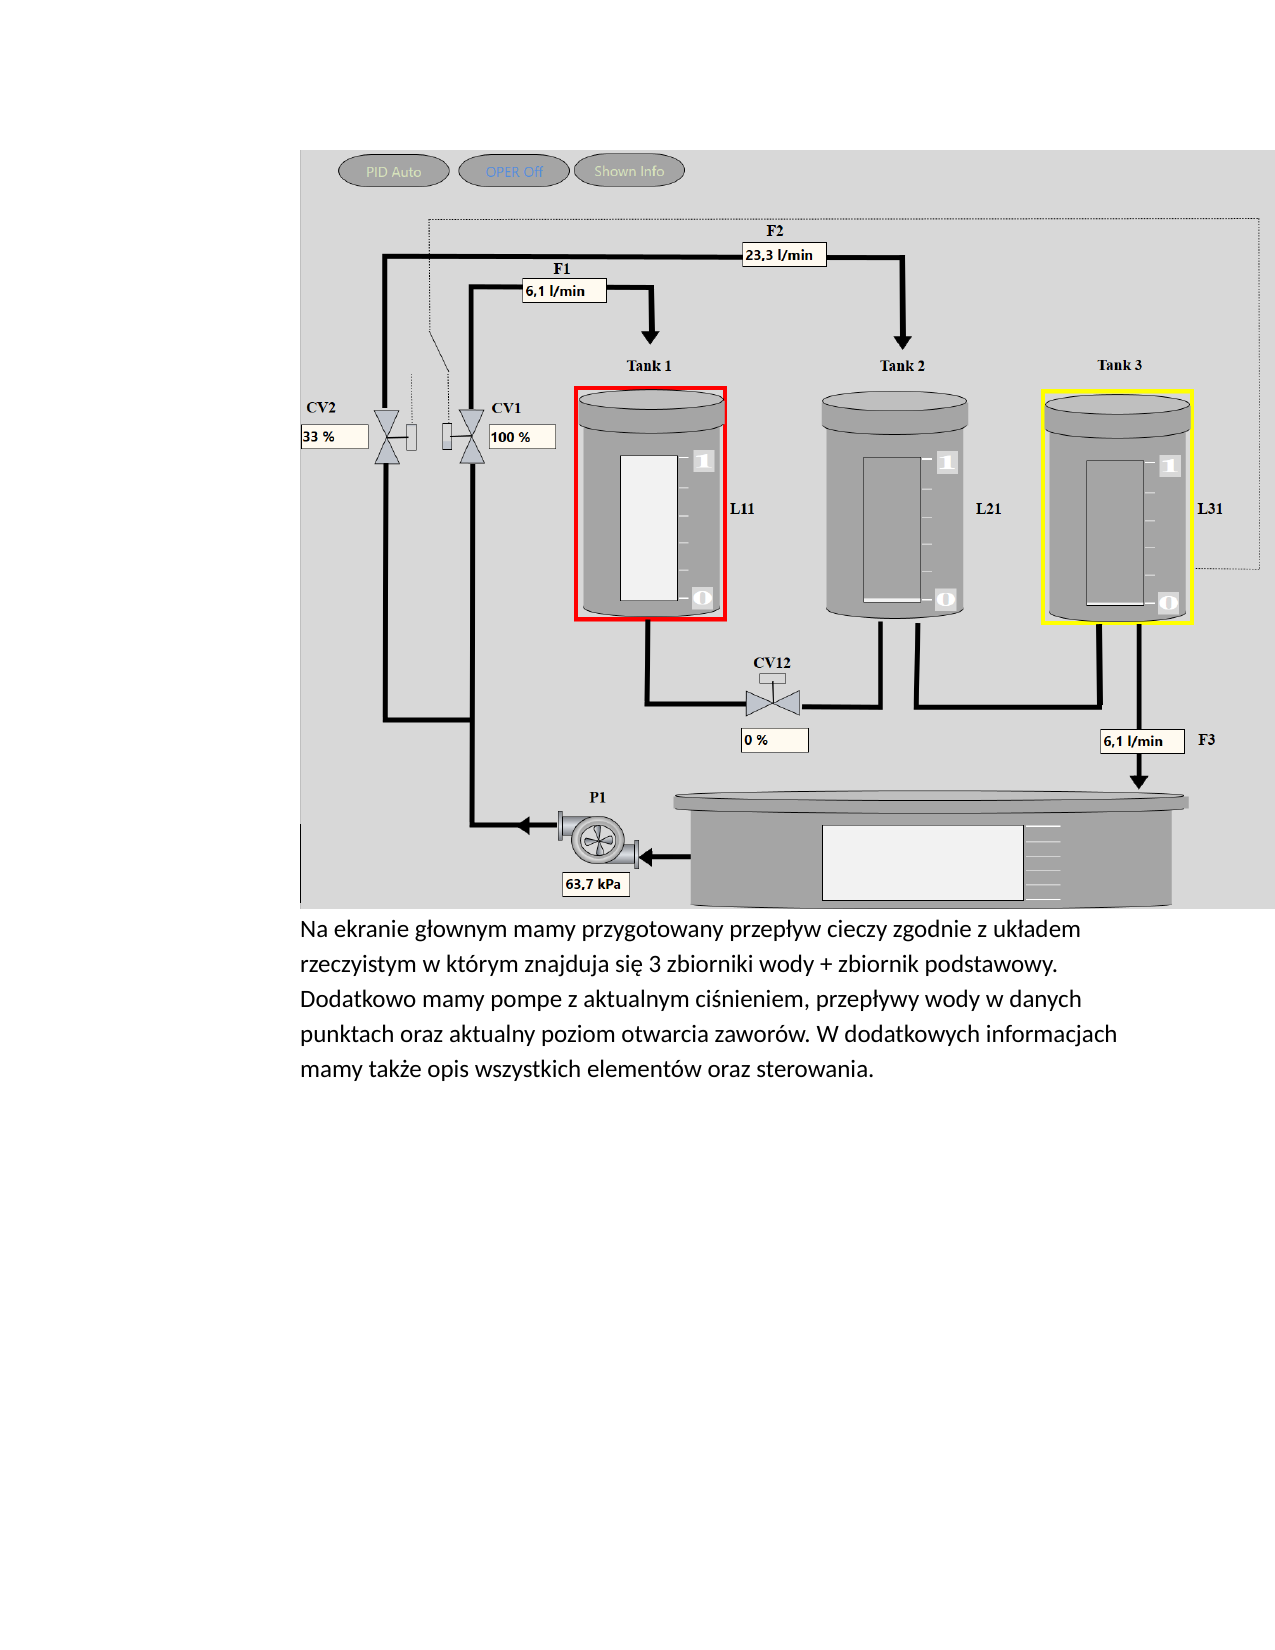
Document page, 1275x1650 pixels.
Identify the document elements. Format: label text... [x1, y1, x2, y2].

list Na ekranie głownym mamy przygotowany przepływ cieczy zgodnie z układem rzeczyistym w którym znajduja się 3 zbiorniki wody + zbiornik podstawowy. Dodatkowo mamy pompe z aktualnym ciśnieniem, przepływy wody w danych punktach oraz aktualny poziom otwarcia zaworów. W dodatkowych informacjach mamy także opis wszystkich elementów oraz sterowania. [300, 909, 1125, 1084]
